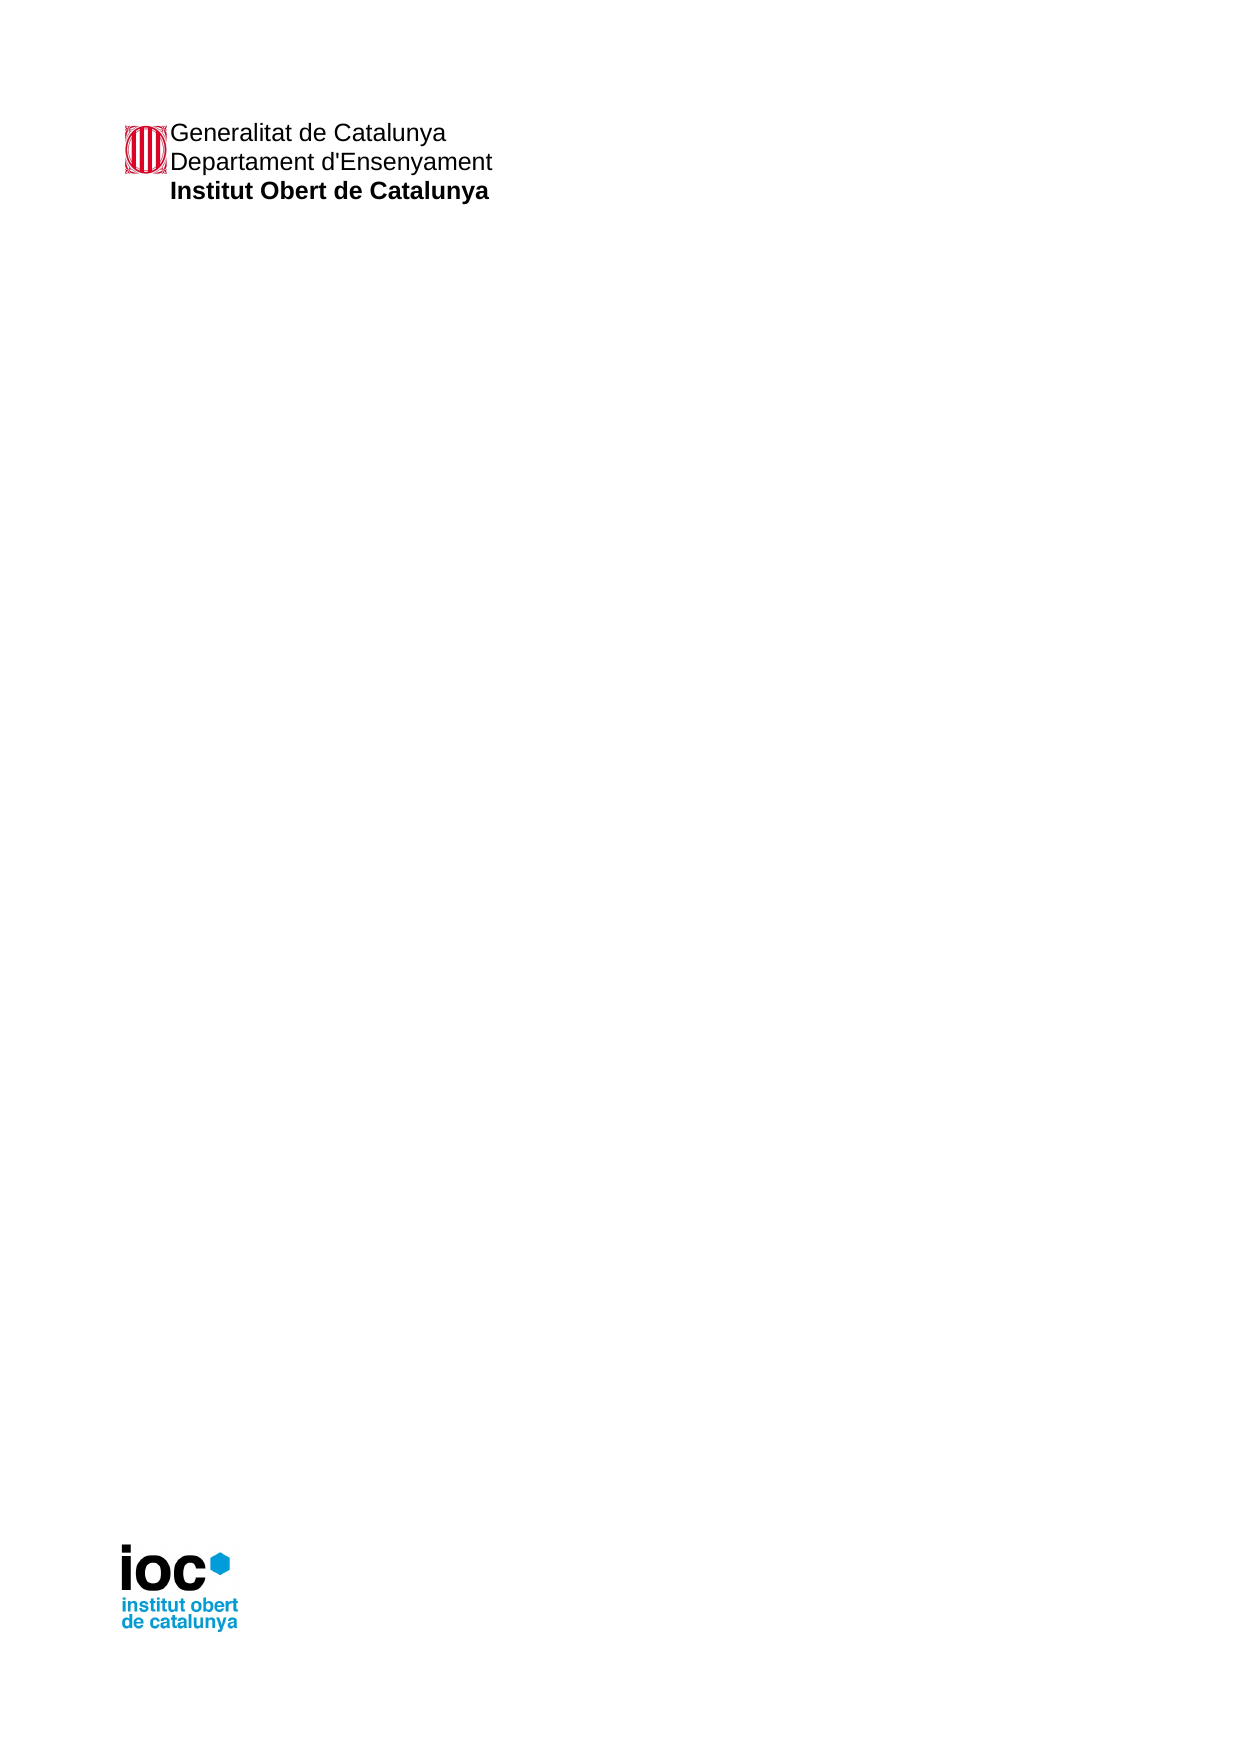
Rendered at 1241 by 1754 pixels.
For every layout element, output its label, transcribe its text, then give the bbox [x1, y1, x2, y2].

picture [116, 1539, 243, 1636]
text Departament d'Ensenyament [170, 147, 1122, 176]
text Generalitat de Catalunya [118, 118, 1122, 147]
picture [121, 122, 170, 177]
text Institut Obert de Catalunya [118, 176, 1122, 204]
